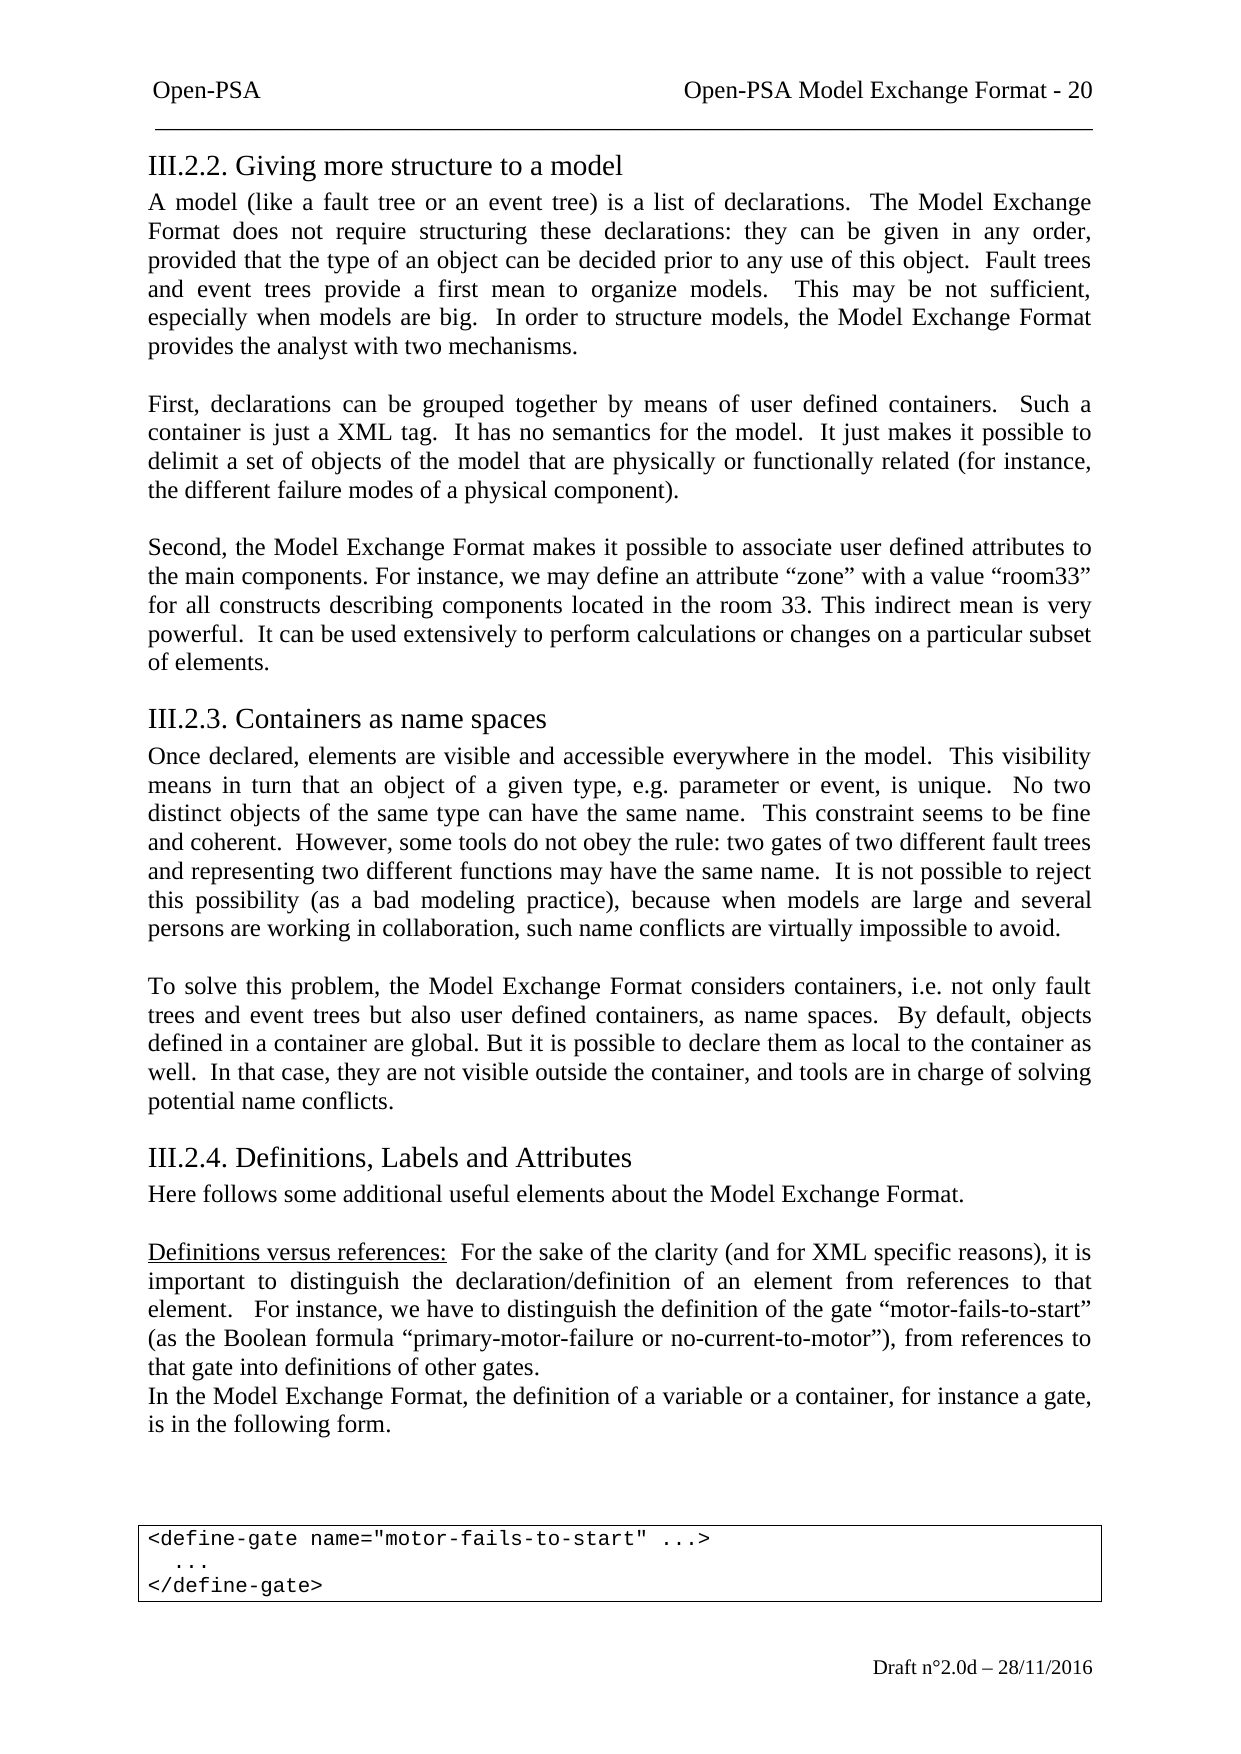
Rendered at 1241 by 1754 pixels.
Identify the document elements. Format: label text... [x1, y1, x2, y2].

text Here follows some additional useful elements about the Model Exchange Format. [148, 1179, 1093, 1208]
text First, declarations can be grouped together by means of user defined containers. Such a container is just a XML tag. It has no semantics for the model. It just makes it possible to delimit a set of objects of the model that are physically or functionally related (for instance, the different failure modes of a physical component). [148, 389, 1093, 504]
subtitle Definitions, Labels and Attributes [148, 1140, 1093, 1173]
text A model (like a fault tree or an event tree) is a list of declarations. The Model Exchange Format does not require structuring these declarations: they can be given in any order, provided that the type of an object can be decided prior to any use of this object. Fault trees and event trees provide a first mean to organize models. This may be not sufficient, especially when models are big. In order to structure models, the Model Exchange Format provides the analyst with two mechanisms. [148, 187, 1093, 360]
text <define-gate name="motor-fails-to-start" ...> [139, 1526, 1101, 1551]
text </define-gate> [139, 1572, 1101, 1601]
text In the Model Exchange Format, the definition of a variable or a container, for instance a gate, is in the following form. [148, 1381, 1093, 1438]
text Once declared, elements are visible and accessible everywhere in the model. This visibility means in turn that an object of a given type, e.g. parameter or event, is unique. No two distinct objects of the same type can have the same name. This constraint seems to be fine and coherent. However, some tools do not obey the rule: two gates of two different fault trees and representing two different functions may have the same name. It is not possible to reject this possibility (as a bad modeling practice), because when models are large and several persons are working in collaboration, such name conflicts are virtually impossible to avoid. [148, 741, 1093, 942]
text Second, the Model Exchange Format makes it possible to associate user defined attributes to the main components. For instance, we may define an attribute “zone” with a value “room33” for all constructs describing components located in the room 33. This indirect mean is very powerful. It can be used extensively to perform calculations or changes on a particular subset of elements. [148, 532, 1093, 676]
subtitle Giving more structure to a model [148, 148, 1093, 181]
subtitle Containers as name spaces [148, 701, 1093, 735]
text ... [148, 1551, 1093, 1572]
text To solve this problem, the Model Exchange Format considers containers, i.e. not only fault trees and event trees but also user defined containers, as name spaces. By default, objects defined in a container are global. But it is possible to declare them as local to the container as well. In that case, they are not visible outside the container, and tools are in charge of solving potential name conflicts. [148, 971, 1093, 1115]
text Definitions versus references: For the sake of the clarity (and for XML specific reasons), it is important to distinguish the declaration/definition of an element from references to that element. For instance, we have to distinguish the definition of the gate “motor-fails-to-start” (as the Boolean formula “primary-motor-failure or no-current-to-motor”), from references to that gate into definitions of other gates. [148, 1237, 1093, 1381]
